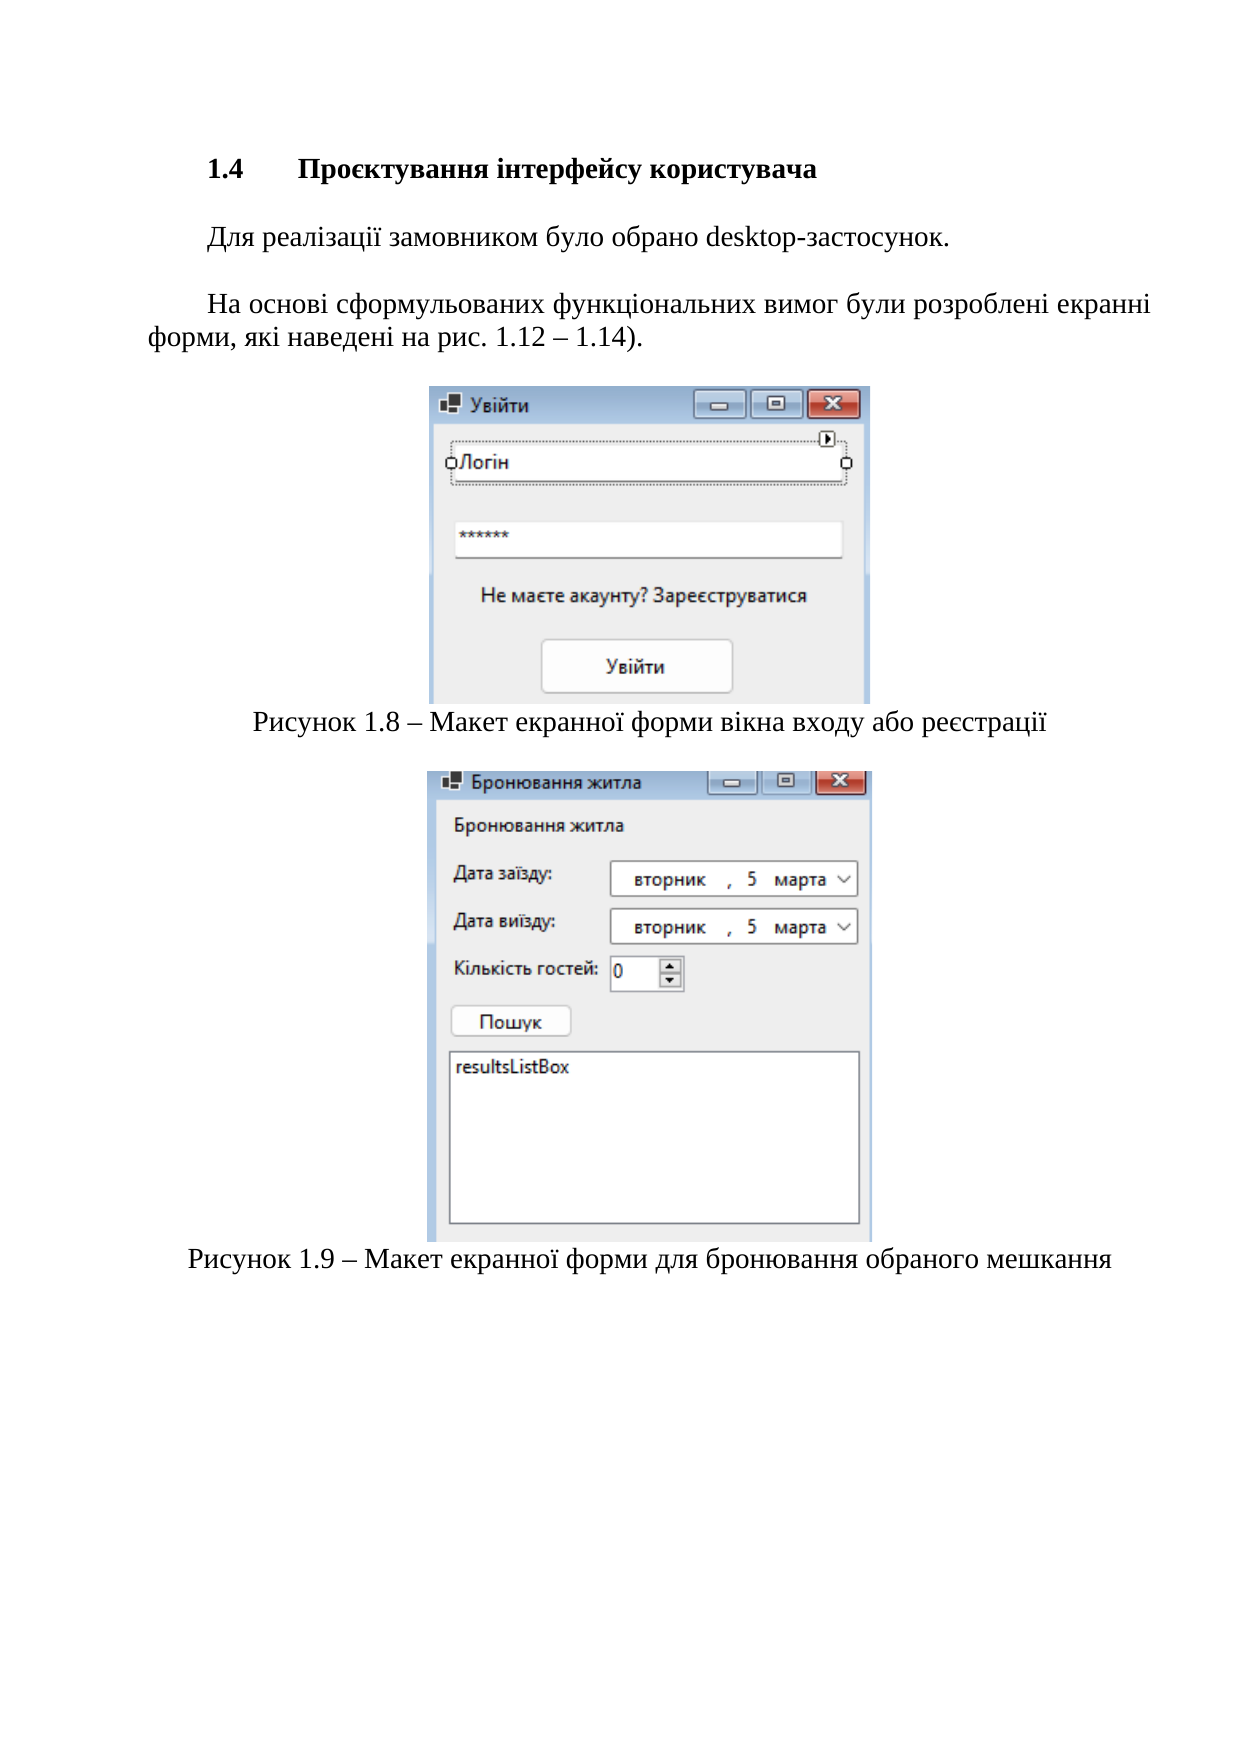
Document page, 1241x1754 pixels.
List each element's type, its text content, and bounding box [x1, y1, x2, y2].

list Для реалізації замовником було обрано desktop-застосунок. [148, 219, 1152, 252]
text Рисунок 1.9 – Макет екранної форми для бронювання обраного мешкання [148, 1241, 1152, 1275]
text Рисунок 1.8 – Макет екранної форми вікна входу або реєстрації [148, 704, 1152, 737]
subtitle Проєктування інтерфейсу користувача [148, 152, 1152, 185]
picture [429, 386, 871, 704]
list На основі сформульованих функціональних вимог були розроблені екранні форми, які наведені на рис. 1.12 – 1.14). [148, 286, 1152, 353]
picture [427, 771, 873, 1242]
